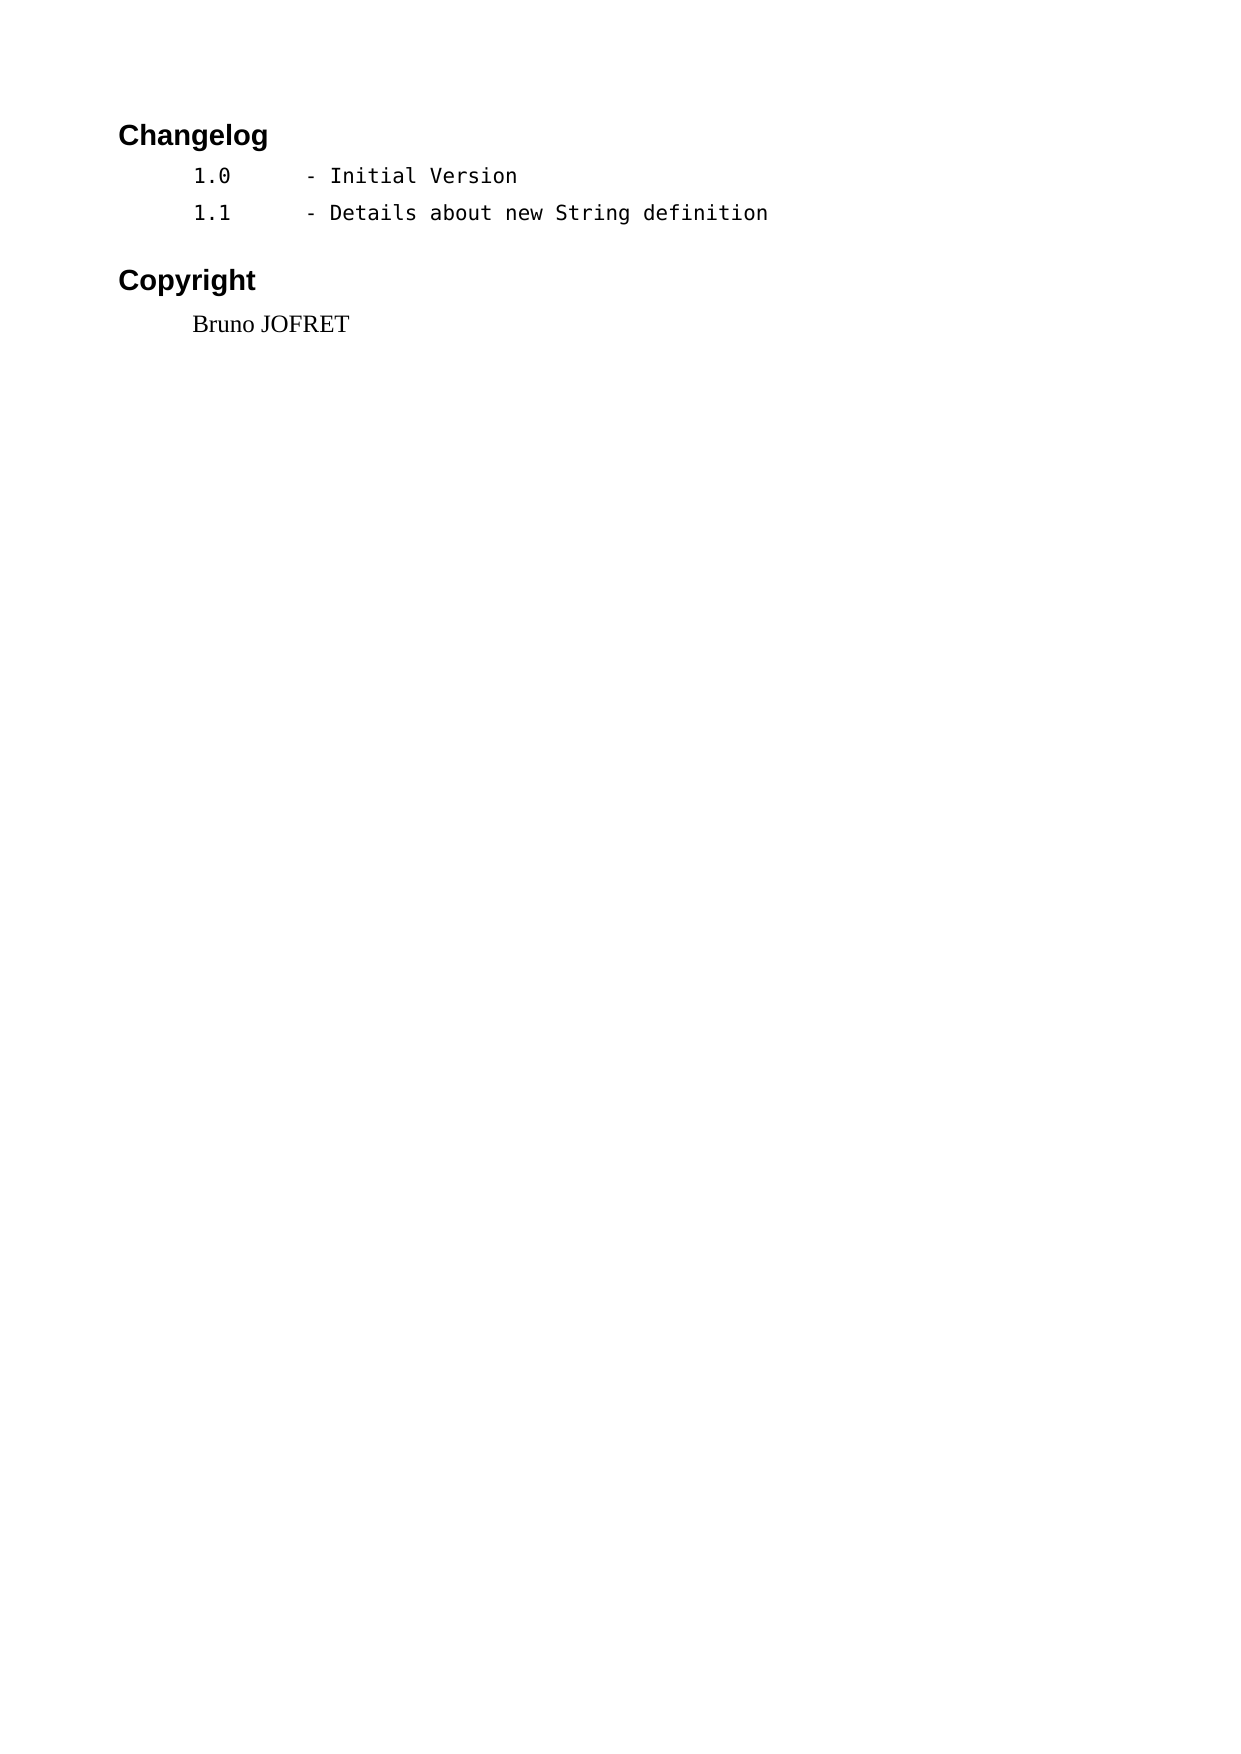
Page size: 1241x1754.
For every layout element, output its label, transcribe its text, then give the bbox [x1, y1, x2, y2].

subtitle Copyright [118, 263, 1122, 296]
list - Details about new String definition [193, 201, 1122, 225]
subtitle Changelog [118, 118, 1122, 152]
list - Initial Version [193, 164, 1122, 188]
text Bruno JOFRET [118, 309, 1122, 337]
